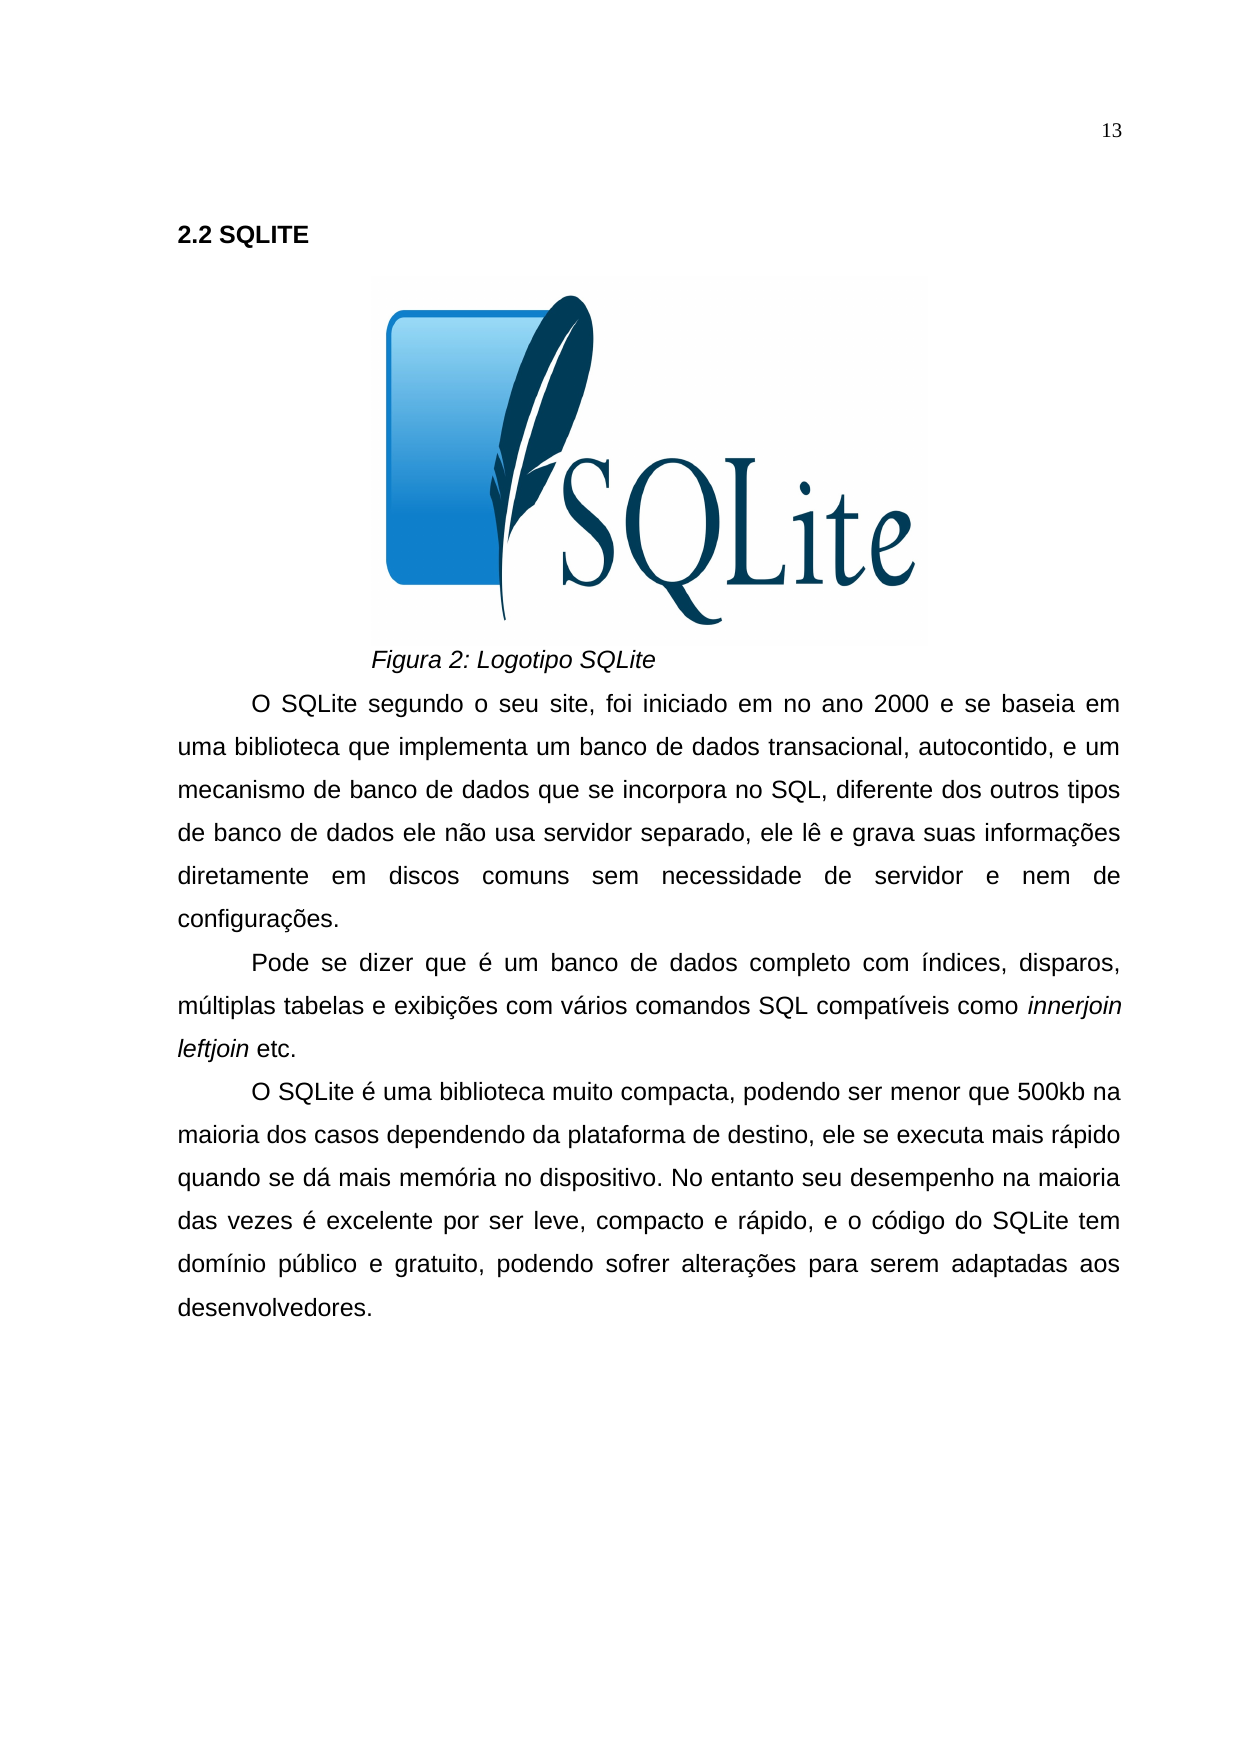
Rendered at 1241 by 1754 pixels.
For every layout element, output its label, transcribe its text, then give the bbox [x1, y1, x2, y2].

text O SQLite é uma biblioteca muito compacta, podendo ser menor que 500kb na maioria dos casos dependendo da plataforma de destino, ele se executa mais rápido quando se dá mais memória no dispositivo. No entanto seu desempenho na maioria das vezes é excelente por ser leve, compacto e rápido, e o código do SQLite tem domínio público e gratuito, podendo sofrer alterações para serem adaptadas aos desenvolvedores. [177, 1077, 1122, 1321]
text Figura 2: Logotipo SQLite [371, 646, 928, 674]
text O SQLite segundo o seu site, foi iniciado em no ano 2000 e se baseia em uma biblioteca que implementa um banco de dados transacional, autocontido, e um mecanismo de banco de dados que se incorpora no SQL, diferente dos outros tipos de banco de dados ele não usa servidor separado, ele lê e grava suas informações diretamente em discos comuns sem necessidade de servidor e nem de configurações. [177, 689, 1122, 933]
text Pode se dizer que é um banco de dados completo com índices, disparos, múltiplas tabelas e exibições com vários comandos SQL compatíveis como innerjoin leftjoin etc. [177, 947, 1122, 1062]
picture [371, 276, 929, 646]
text 2.2 SQLITE [177, 220, 1122, 249]
